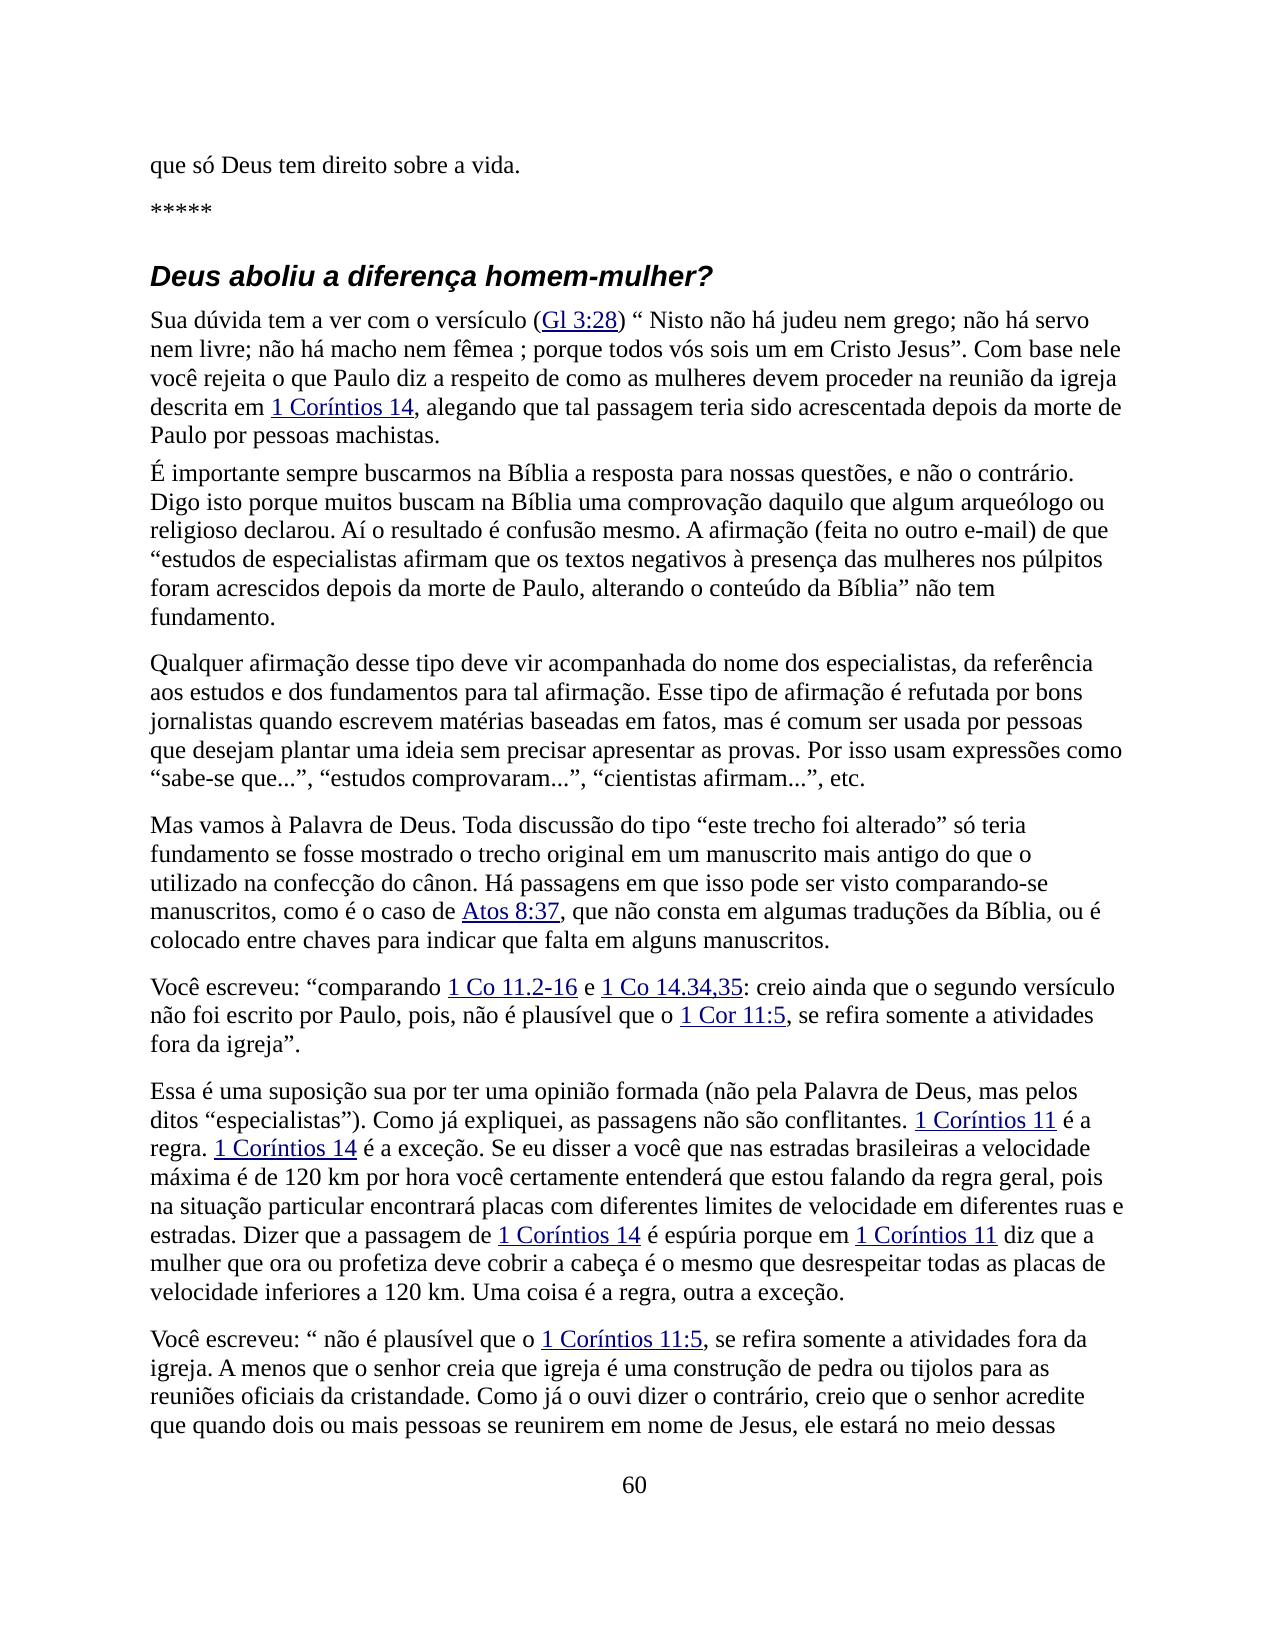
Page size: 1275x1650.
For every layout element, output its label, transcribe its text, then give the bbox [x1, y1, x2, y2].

text Você escreveu: “ não é plausível que o 1 Coríntios 11:5, se refira somente a atividades fora da igreja. A menos que o senhor creia que igreja é uma construção de pedra ou tijolos para as reuniões oficiais da cristandade. Como já o ouvi dizer o contrário, creio que o senhor acredite que quando dois ou mais pessoas se reunirem em nome de Jesus, ele estará no meio dessas [150, 1324, 1125, 1439]
text Você escreveu: “comparando 1 Co 11.2-16 e 1 Co 14.34,35: creio ainda que o segundo versículo não foi escrito por Paulo, pois, não é plausível que o 1 Cor 11:5, se refira somente a atividades fora da igreja”. [150, 972, 1125, 1058]
text Sua dúvida tem a ver com o versículo (Gl 3:28) “ Nisto não há judeu nem grego; não há servo nem livre; não há macho nem fêmea ; porque todos vós sois um em Cristo Jesus”. Com base nele você rejeita o que Paulo diz a respeito de como as mulheres devem proceder na reunião da igreja descrita em 1 Coríntios 14, alegando que tal passagem teria sido acrescentada depois da morte de Paulo por pessoas machistas. [150, 305, 1125, 449]
text Mas vamos à Palavra de Deus. Toda discussão do tipo “este trecho foi alterado” só teria fundamento se fosse mostrado o trecho original em um manuscrito mais antigo do que o utilizado na confecção do cânon. Há passagens em que isso pode ser visto comparando-se manuscritos, como é o caso de Atos 8:37, que não consta em algumas traduções da Bíblia, ou é colocado entre chaves para indicar que falta em alguns manuscritos. [150, 810, 1125, 954]
subtitle Deus aboliu a diferença homem-mulher? [150, 259, 1125, 293]
text ***** [150, 197, 1125, 225]
text Qualquer afirmação desse tipo deve vir acompanhada do nome dos especialistas, da referência aos estudos e dos fundamentos para tal afirmação. Esse tipo de afirmação é refutada por bons jornalistas quando escrevem matérias baseadas em fatos, mas é comum ser usada por pessoas que desejam plantar uma ideia sem precisar apresentar as provas. Por isso usam expressões como “sabe-se que...”, “estudos comprovaram...”, “cientistas afirmam...”, etc. [150, 648, 1125, 792]
text É importante sempre buscarmos na Bíblia a resposta para nossas questões, e não o contrário. Digo isto porque muitos buscam na Bíblia uma comprovação daquilo que algum arqueólogo ou religioso declarou. Aí o resultado é confusão mesmo. A afirmação (feita no outro e-mail) de que “estudos de especialistas afirmam que os textos negativos à presença das mulheres nos púlpitos foram acrescidos depois da morte de Paulo, alterando o conteúdo da Bíblia” não tem fundamento. [150, 458, 1125, 631]
text que só Deus tem direito sobre a vida. [150, 150, 1125, 179]
text Essa é uma suposição sua por ter uma opinião formada (não pela Palavra de Deus, mas pelos ditos “especialistas”). Como já expliquei, as passagens não são conflitantes. 1 Coríntios 11 é a regra. 1 Coríntios 14 é a exceção. Se eu disser a você que nas estradas brasileiras a velocidade máxima é de 120 km por hora você certamente entenderá que estou falando da regra geral, pois na situação particular encontrará placas com diferentes limites de velocidade em diferentes ruas e estradas. Dizer que a passagem de 1 Coríntios 14 é espúria porque em 1 Coríntios 11 diz que a mulher que ora ou profetiza deve cobrir a cabeça é o mesmo que desrespeitar todas as placas de velocidade inferiores a 120 km. Uma coisa é a regra, outra a exceção. [150, 1076, 1125, 1306]
